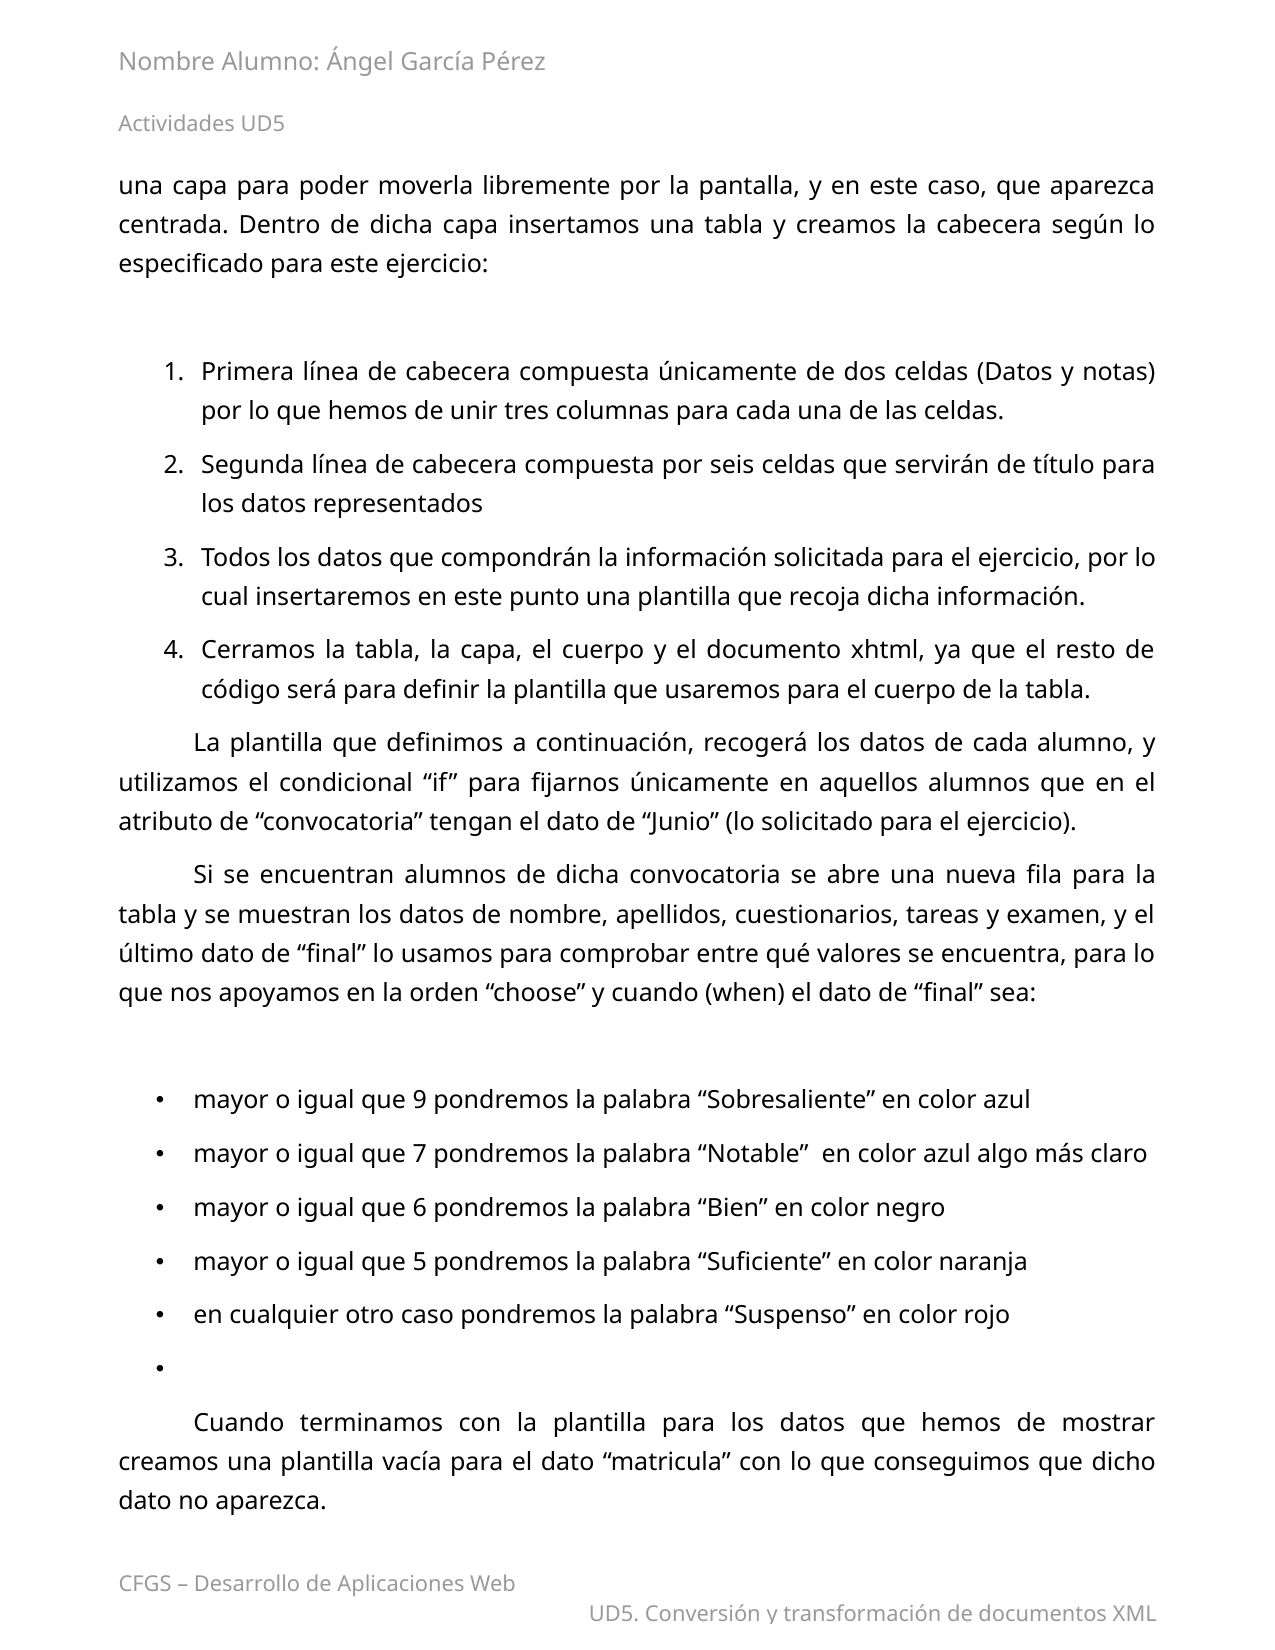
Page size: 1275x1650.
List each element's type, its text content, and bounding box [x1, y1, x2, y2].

list Cerramos la tabla, la capa, el cuerpo y el documento xhtml, ya que el resto de código será para definir la plantilla que usaremos para el cuerpo de la tabla. [163, 632, 1157, 705]
list mayor o igual que 6 pondremos la palabra “Bien” en color negro [156, 1189, 1157, 1224]
text Si se encuentran alumnos de dicha convocatoria se abre una nueva fila para la tabla y se muestran los datos de nombre, apellidos, cuestionarios, tareas y examen, y el último dato de “final” lo usamos para comprobar entre qué valores se encuentra, para lo que nos apoyamos en la orden “choose” y cuando (when) el dato de “final” sea: [118, 857, 1157, 1009]
list Todos los datos que compondrán la información solicitada para el ejercicio, por lo cual insertaremos en este punto una plantilla que recoja dicha información. [163, 539, 1157, 612]
text Cuando terminamos con la plantilla para los datos que hemos de mostrar creamos una plantilla vacía para el dato “matricula” con lo que conseguimos que dicho dato no aparezca. [118, 1404, 1157, 1517]
list mayor o igual que 7 pondremos la palabra “Notable” en color azul algo más claro [156, 1136, 1157, 1170]
list Primera línea de cabecera compuesta únicamente de dos celdas (Datos y notas) por lo que hemos de unir tres columnas para cada una de las celdas. [163, 353, 1157, 427]
list mayor o igual que 9 pondremos la palabra “Sobresaliente” en color azul [156, 1082, 1157, 1116]
text La plantilla que definimos a continuación, recogerá los datos de cada alumno, y utilizamos el condicional “if” para fijarnos únicamente en aquellos alumnos que en el atributo de “convocatoria” tengan el dato de “Junio” (lo solicitado para el ejercicio). [118, 725, 1157, 837]
text una capa para poder moverla libremente por la pantalla, y en este caso, que aparezca centrada. Dentro de dicha capa insertamos una tabla y creamos la cabecera según lo especificado para este ejercicio: [118, 167, 1157, 280]
list Segunda línea de cabecera compuesta por seis celdas que servirán de título para los datos representados [163, 446, 1157, 519]
list mayor o igual que 5 pondremos la palabra “Suficiente” en color naranja [156, 1243, 1157, 1277]
list en cualquier otro caso pondremos la palabra “Suspenso” en color rojo [156, 1297, 1157, 1331]
